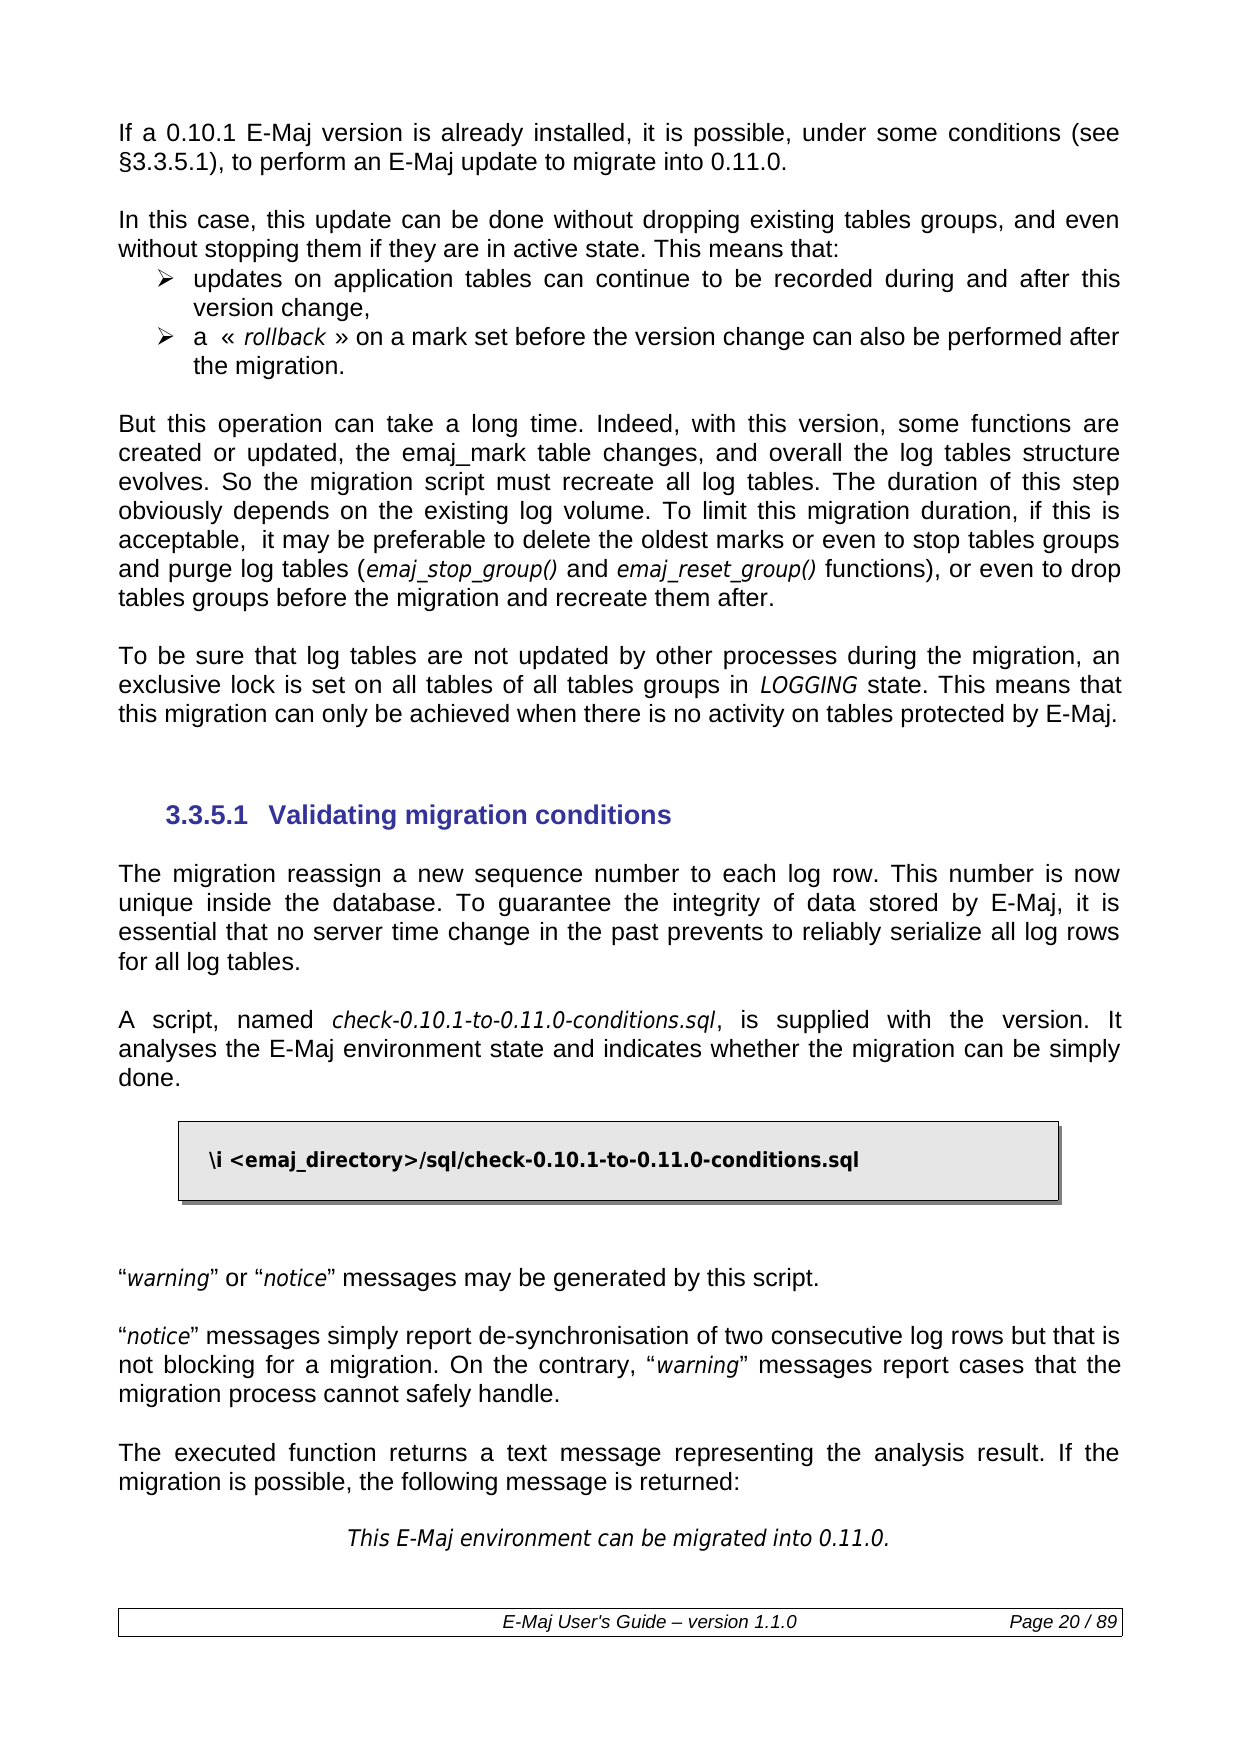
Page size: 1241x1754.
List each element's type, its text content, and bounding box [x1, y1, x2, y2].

text To be sure that log tables are not updated by other processes during the migration, an exclusive lock is set on all tables of all tables groups in LOGGING state. This means that this migration can only be achieved when there is no activity on tables protected by E-Maj. [118, 641, 1122, 728]
text \i <emaj_directory>/sql/check-0.10.1-to-0.11.0-conditions.sql [179, 1145, 1058, 1170]
text “notice” messages simply report de-synchronisation of two consecutive log rows but that is not blocking for a migration. On the contrary, “warning” messages report cases that the migration process cannot safely handle. [118, 1321, 1122, 1408]
text The migration reassign a new sequence number to each log row. This number is now unique inside the database. To guarantee the integrity of data stored by E-Maj, it is essential that no server time change in the past prevents to reliably serialize all log rows for all log tables. [118, 859, 1122, 975]
text But this operation can take a long time. Indeed, with this version, some functions are created or updated, the emaj_mark table changes, and overall the log tables structure evolves. So the migration script must recreate all log tables. The duration of this step obviously depends on the existing log volume. To limit this migration duration, if this is acceptable, it may be preferable to delete the oldest marks or even to stop tables groups and purge log tables (emaj_stop_group() and emaj_reset_group() functions), or even to drop tables groups before the migration and recreate them after. [118, 409, 1122, 612]
subtitle Validating migration conditions [165, 799, 1122, 830]
text “warning” or “notice” messages may be generated by this script. [118, 1263, 1122, 1292]
list updates on application tables can continue to be recorded during and after this version change, [156, 263, 1122, 322]
text This E-Maj environment can be migrated into 0.11.0. [118, 1524, 1122, 1552]
text If a 0.10.1 E-Maj version is already installed, it is possible, under some conditions (see §3.3.5.1), to perform an E-Maj update to migrate into 0.11.0. [118, 118, 1122, 176]
text In this case, this update can be done without dropping existing tables groups, and even without stopping them if they are in active state. This means that: [118, 205, 1122, 263]
text The executed function returns a text message representing the analysis result. If the migration is possible, the following message is returned: [118, 1437, 1122, 1496]
text A script, named check-0.10.1-to-0.11.0-conditions.sql, is supplied with the version. It analyses the E-Maj environment state and indicates whether the migration can be simply done. [118, 1004, 1122, 1092]
list a « rollback » on a mark set before the version change can also be performed after the migration. [156, 322, 1122, 380]
